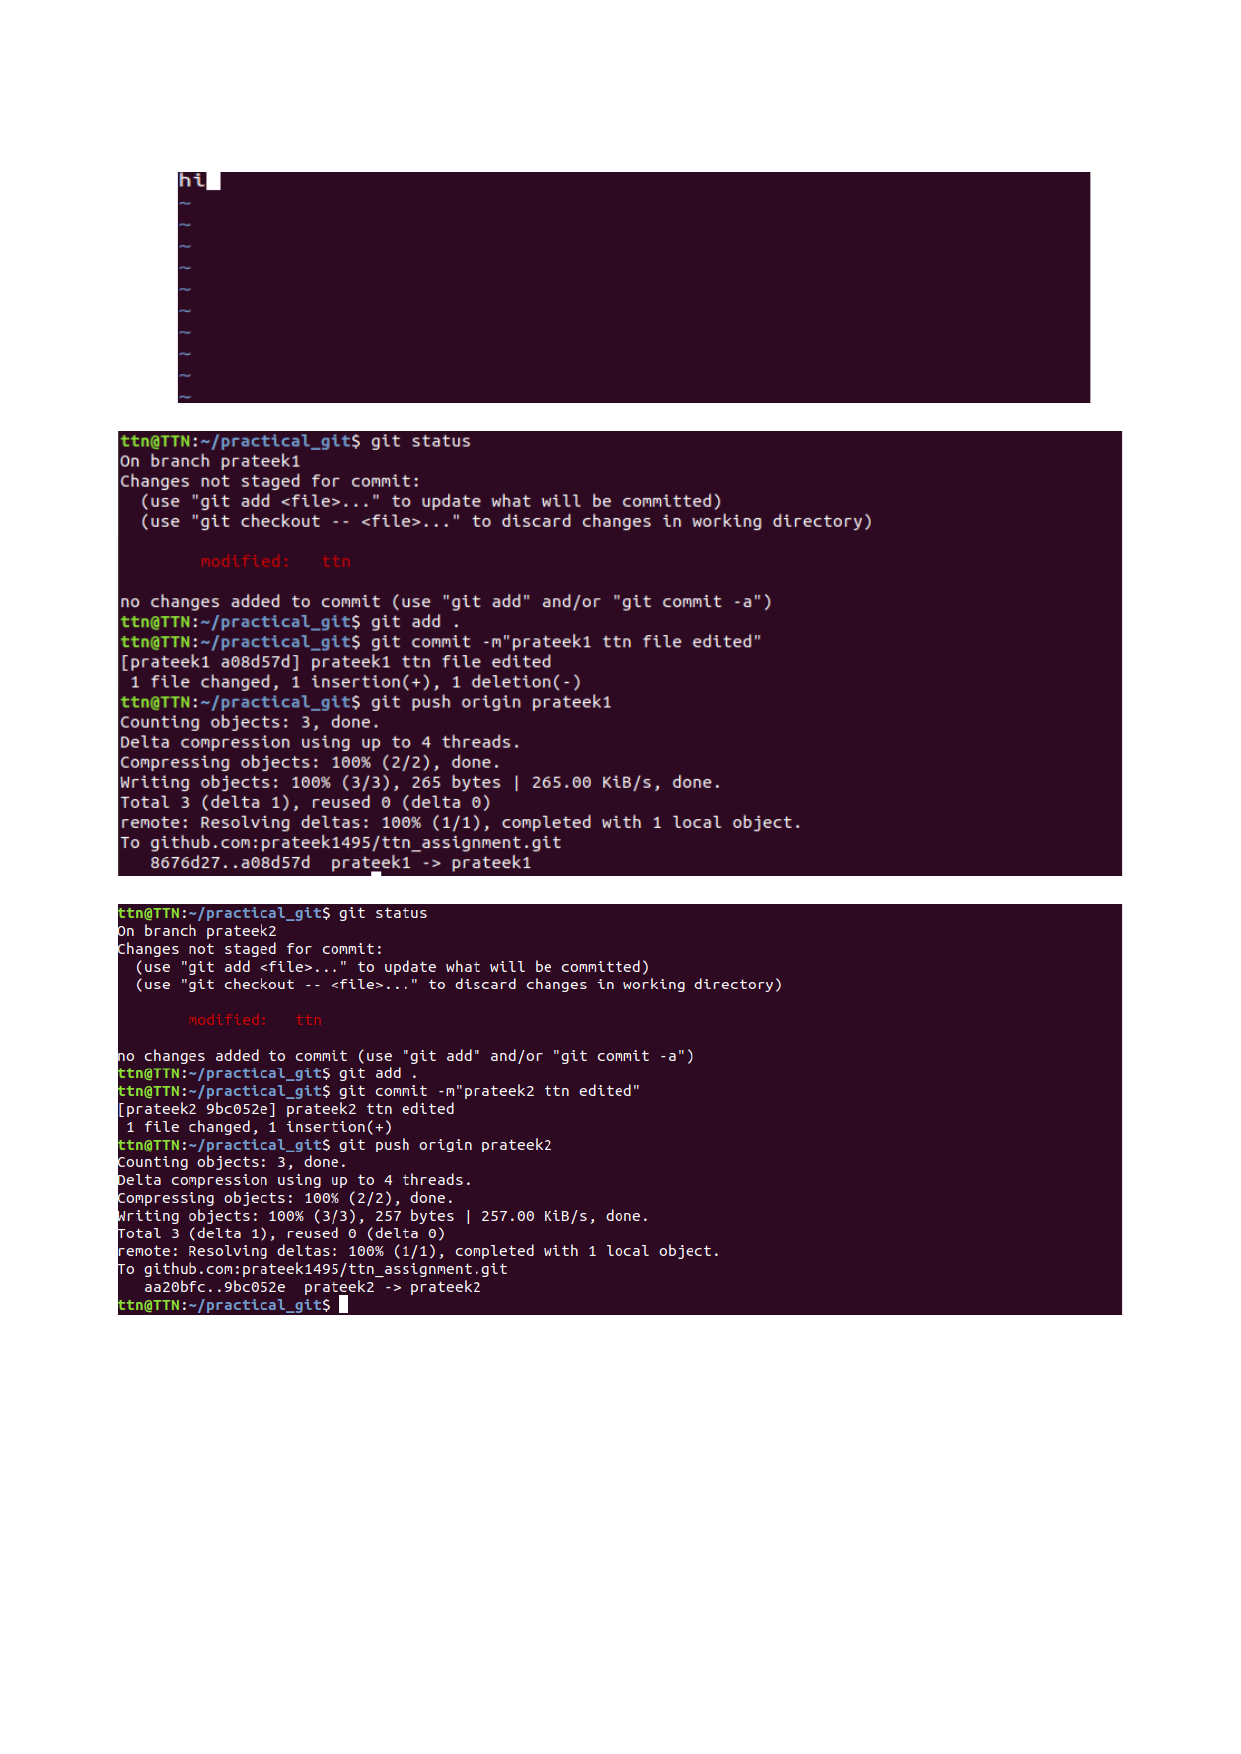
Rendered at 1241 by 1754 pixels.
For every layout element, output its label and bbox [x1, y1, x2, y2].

picture [118, 904, 1123, 1315]
picture [118, 431, 1123, 876]
picture [177, 172, 1091, 403]
